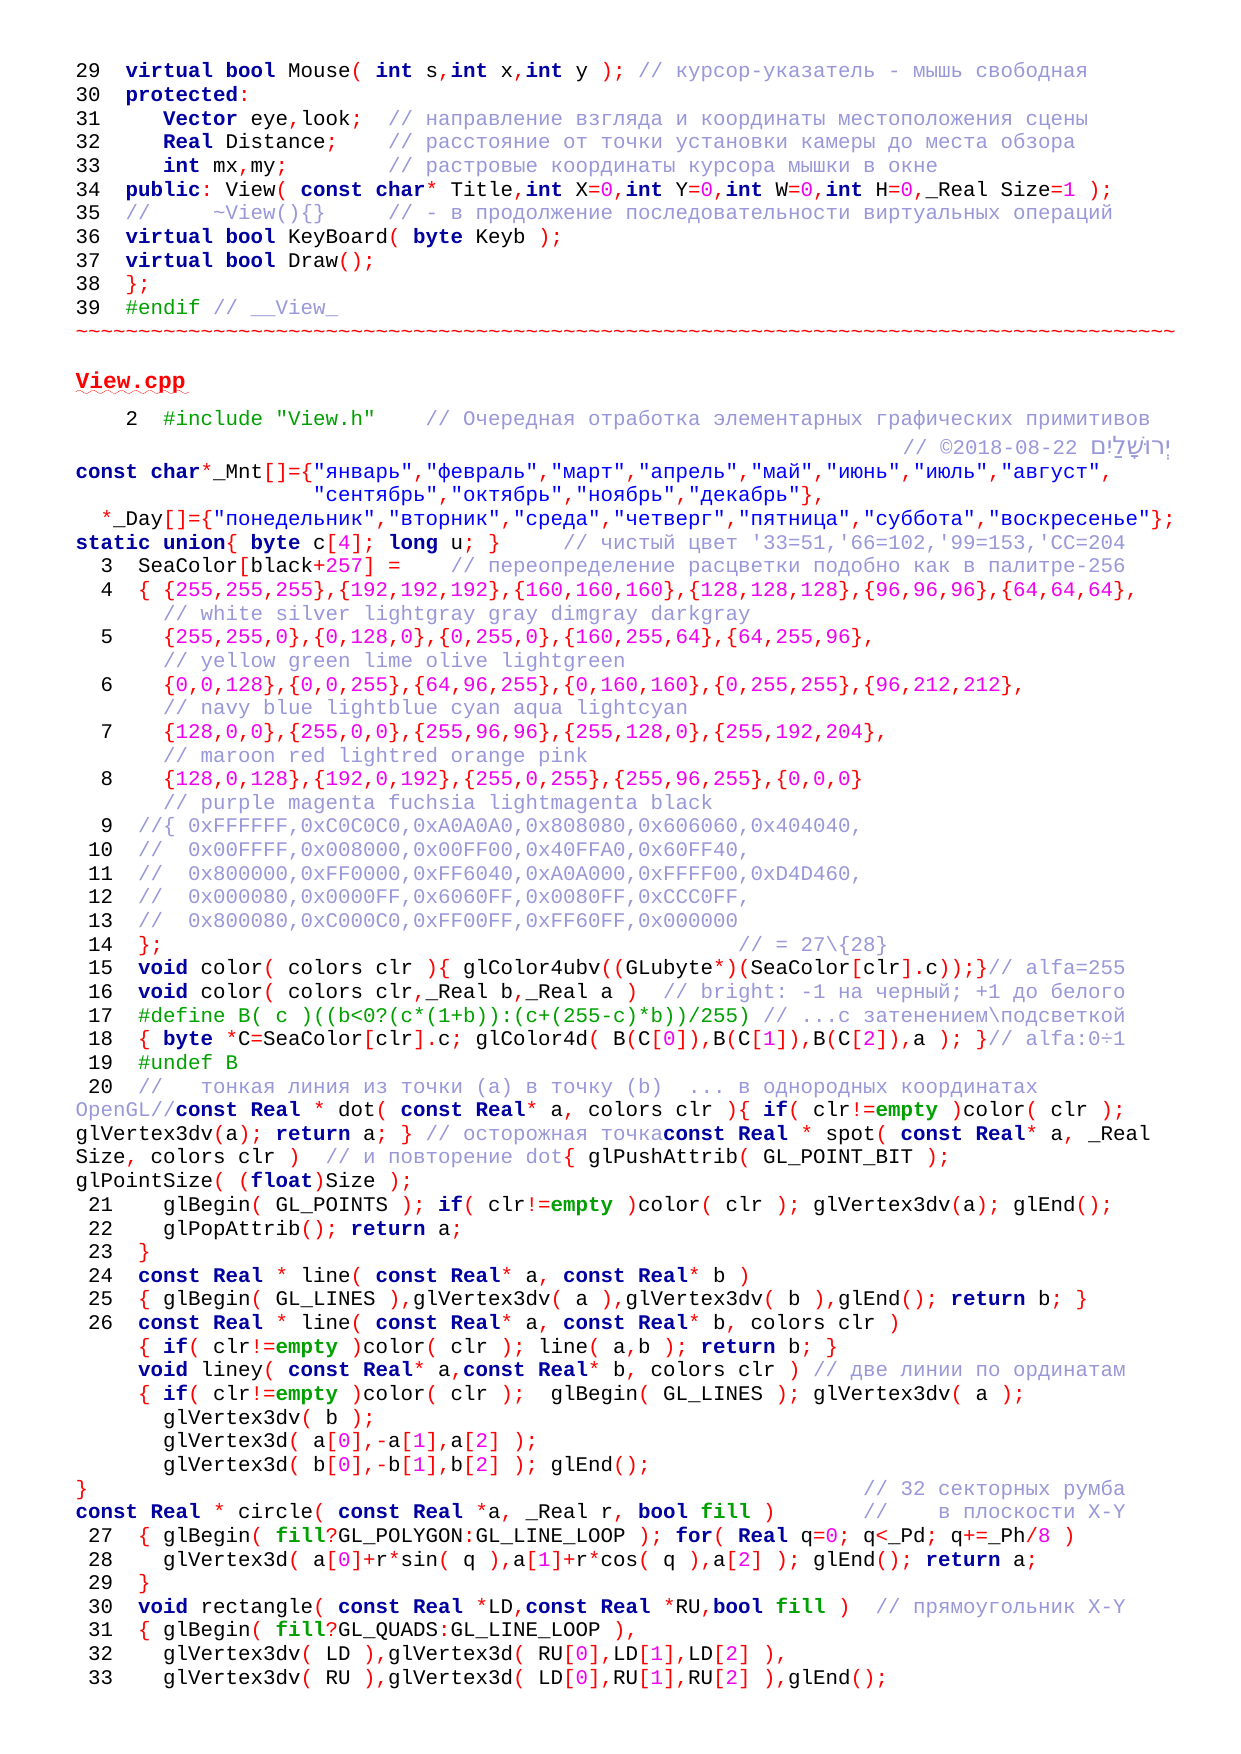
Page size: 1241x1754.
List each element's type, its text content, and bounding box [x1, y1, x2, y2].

subtitle 34 public: View( const char* Title,int X=0,int Y=0,int W=0,int H=0,_Real Size=1 ); [688, 179, 775, 202]
subtitle 18 { byte *C=SeaColor[clr].c; glColor4d( B(C[0]),B(C[1]),B(C[2]),a ); }// alfa:0÷1 [938, 1028, 1181, 1052]
subtitle { if( clr!=empty )color( clr ); glBegin( GL_LINES ); glVertex3dv( a ); [250, 1383, 363, 1407]
subtitle 30 void rectangle( const Real *LD,const Real *RU,bool fill ) // прямоугольник X-Y [75, 1596, 200, 1619]
subtitle 11 // 0x800000,0xFF0000,0xFF6040,0xA0A000,0xFFFF00,0xD4D460, [75, 863, 1181, 886]
subtitle 35 // ~View(){} // - в продолжение последовательности виртуальных операций [75, 202, 1181, 226]
subtitle 36 virtual bool KeyBoard( byte Keyb ); [388, 226, 475, 250]
subtitle glVertex3d( b[0],-b[1],b[2] ); glEnd(); [463, 1454, 550, 1478]
subtitle 34 public: View( const char* Title,int X=0,int Y=0,int W=0,int H=0,_Real Size=1 ); [588, 179, 675, 202]
subtitle 4 { {255,255,255},{192,192,192},{160,160,160},{128,128,128},{96,96,96},{64,64,64}, [75, 579, 1181, 603]
subtitle 27 { glBegin( fill?GL_POLYGON:GL_LINE_LOOP ); for( Real q=0; q<_Pd; q+=_Ph/8 ) [75, 1525, 163, 1548]
subtitle 34 public: View( const char* Title,int X=0,int Y=0,int W=0,int H=0,_Real Size=1 ); [1050, 179, 1181, 202]
subtitle 24 const Real * line( const Real* a, const Real* b ) [350, 1265, 525, 1288]
subtitle glVertex3d( b[0],-b[1],b[2] ); glEnd(); [75, 1454, 163, 1478]
subtitle static union{ byte c[4]; long u; } // чистый цвет '33=51,'66=102,'99=153,'CC=204 [75, 532, 313, 555]
subtitle 29 virtual bool Mouse( int s,int x,int y ); // курсор-указатель - мышь свободная [600, 61, 1181, 84]
subtitle void liney( const Real* a,const Real* b, colors clr ) // две линии по ординатам [263, 1359, 438, 1383]
subtitle 3 SeaColor[black+257] = // переопределение расцветки подобно как в палитре-256 [313, 555, 1181, 579]
subtitle 29 virtual bool Mouse( int s,int x,int y ); // курсор-указатель - мышь свободная [350, 61, 425, 84]
subtitle 7 {128,0,0},{255,0,0},{255,96,96},{255,128,0},{255,192,204}, [75, 721, 1181, 744]
subtitle { if( clr!=empty )color( clr ); glBegin( GL_LINES ); glVertex3dv( a ); [1000, 1383, 1181, 1407]
subtitle "сентябрь","октябрь","ноябрь","декабрь"}, [75, 484, 1181, 508]
subtitle 32 glVertex3dv( LD ),glVertex3d( RU[0],LD[1],LD[2] ), [563, 1643, 613, 1667]
subtitle 34 public: View( const char* Title,int X=0,int Y=0,int W=0,int H=0,_Real Size=1 ); [275, 179, 450, 202]
subtitle 32 glVertex3dv( LD ),glVertex3d( RU[0],LD[1],LD[2] ), [75, 1643, 163, 1667]
subtitle 8 {128,0,128},{192,0,192},{255,0,255},{255,96,255},{0,0,0} [75, 768, 1181, 792]
subtitle 24 const Real * line( const Real* a, const Real* b ) [738, 1265, 1181, 1288]
subtitle *_Day[]={"понедельник","вторник","среда","четверг","пятница","суббота","воскресенье"}; [163, 508, 1181, 532]
subtitle 26 const Real * line( const Real* a, const Real* b, colors clr ) [888, 1312, 1181, 1336]
subtitle 21 glBegin( GL_POINTS ); if( clr!=empty )color( clr ); glVertex3dv(a); glEnd(); [75, 1194, 163, 1217]
subtitle const Real * circle( const Real *a, _Real r, bool fill ) // в плоскости X-Y [313, 1501, 488, 1525]
subtitle static union{ byte c[4]; long u; } // чистый цвет '33=51,'66=102,'99=153,'CC=204 [463, 532, 1181, 555]
subtitle const Real * circle( const Real *a, _Real r, bool fill ) // в плоскости X-Y [613, 1501, 1181, 1525]
subtitle } // 32 секторных румба [75, 1478, 1181, 1501]
subtitle 12 // 0x000080,0x0000FF,0x6060FF,0x0080FF,0xCCC0FF, [75, 886, 1181, 910]
subtitle const Real * circle( const Real *a, _Real r, bool fill ) // в плоскости X-Y [75, 1501, 238, 1525]
subtitle 29 virtual bool Mouse( int s,int x,int y ); // курсор-указатель - мышь свободная [75, 61, 288, 84]
subtitle { if( clr!=empty )color( clr ); line( a,b ); return b; } [250, 1336, 363, 1359]
subtitle 34 public: View( const char* Title,int X=0,int Y=0,int W=0,int H=0,_Real Size=1 ); [788, 179, 875, 202]
subtitle 26 const Real * line( const Real* a, const Real* b, colors clr ) [75, 1312, 300, 1336]
subtitle 21 glBegin( GL_POINTS ); if( clr!=empty )color( clr ); glVertex3dv(a); glEnd(); [1075, 1194, 1181, 1217]
subtitle 27 { glBegin( fill?GL_POLYGON:GL_LINE_LOOP ); for( Real q=0; q<_Pd; q+=_Ph/8 ) [250, 1525, 338, 1548]
subtitle static union{ byte c[4]; long u; } // чистый цвет '33=51,'66=102,'99=153,'CC=204 [325, 532, 450, 555]
subtitle 21 glBegin( GL_POINTS ); if( clr!=empty )color( clr ); glVertex3dv(a); glEnd(); [525, 1194, 638, 1217]
subtitle glVertex3dv( b ); [300, 1407, 325, 1430]
subtitle 19 #undef B [75, 1052, 1181, 1076]
subtitle 5 {255,255,0},{0,128,0},{0,255,0},{160,255,64},{64,255,96}, [75, 626, 1181, 650]
subtitle 18 { byte *C=SeaColor[clr].c; glColor4d( B(C[0]),B(C[1]),B(C[2]),a ); }// alfa:0÷1 [75, 1028, 238, 1052]
subtitle // yellow green lime olive lightgreen [75, 650, 1181, 674]
subtitle 30 protected: [75, 84, 1181, 108]
subtitle 13 // 0x800080,0xC000C0,0xFF00FF,0xFF60FF,0x000000 [75, 910, 1181, 934]
subtitle { if( clr!=empty )color( clr ); line( a,b ); return b; } [75, 1336, 213, 1359]
subtitle 30 void rectangle( const Real *LD,const Real *RU,bool fill ) // прямоугольник X-Y [513, 1596, 675, 1619]
subtitle 32 glVertex3dv( LD ),glVertex3d( RU[0],LD[1],LD[2] ), [713, 1643, 1181, 1667]
subtitle 2 #include "View.h" // Очередная отработка элементарных графических примитивов [75, 408, 1181, 431]
subtitle void liney( const Real* a,const Real* b, colors clr ) // две линии по ординатам [75, 1359, 200, 1383]
subtitle // maroon red lightred orange pink [75, 744, 1181, 768]
subtitle glVertex3d( a[0],-a[1],a[2] ); [288, 1430, 313, 1454]
subtitle 33 glVertex3dv( RU ),glVertex3d( LD[0],RU[1],RU[2] ),glEnd(); [713, 1667, 788, 1690]
subtitle 26 const Real * line( const Real* a, const Real* b, colors clr ) [538, 1312, 713, 1336]
subtitle 24 const Real * line( const Real* a, const Real* b ) [538, 1265, 713, 1288]
subtitle glVertex3d( a[0],-a[1],a[2] ); [463, 1430, 1181, 1454]
subtitle 34 public: View( const char* Title,int X=0,int Y=0,int W=0,int H=0,_Real Size=1 ); [75, 179, 225, 202]
subtitle 14 }; // = 27\{28} [75, 934, 1181, 957]
subtitle glVertex3d( b[0],-b[1],b[2] ); glEnd(); [613, 1454, 1181, 1478]
subtitle 25 { glBegin( GL_LINES ),glVertex3dv( a ),glVertex3dv( b ),glEnd(); return b; } [75, 1288, 1181, 1312]
subtitle 29 } [75, 1572, 1181, 1596]
subtitle 22 glPopAttrib(); return a; [75, 1217, 1181, 1241]
subtitle 15 void color( colors clr ){ glColor4ubv((GLubyte*)(SeaColor[clr].c));}// alfa=255 [75, 957, 1181, 981]
text ~~~~~~~~~~~~~~~~~~~~~~~~~~~~~~~~~~~~~~~~~~~~~~~~~~~~~~~~~~~~~~~~~~~~~~~~~~~~~~~~~~~~~~~~ [75, 321, 1181, 344]
subtitle 10 // 0x00FFFF,0x008000,0x00FF00,0x40FFA0,0x60FF40, [75, 839, 1181, 863]
subtitle 31 Vector eye,look; // направление взгляда и координаты местоположения сцены [75, 108, 250, 131]
subtitle 31 Vector eye,look; // направление взгляда и координаты местоположения сцены [350, 108, 1181, 131]
subtitle 31 { glBegin( fill?GL_QUADS:GL_LINE_LOOP ), [75, 1619, 1181, 1643]
subtitle glVertex3d( b[0],-b[1],b[2] ); glEnd(); [325, 1454, 388, 1478]
subtitle glVertex3d( a[0],-a[1],a[2] ); [325, 1430, 388, 1454]
subtitle 16 void color( colors clr,_Real b,_Real a ) // bright: -1 на черный; +1 до белого [625, 981, 1181, 1005]
subtitle // white silver lightgray gray dimgray darkgray [75, 603, 1181, 626]
subtitle // ©2018-08-22 ‏יְרוּשָׁלַיִם [75, 431, 1181, 461]
subtitle const char*_Mnt[]={"январь","февраль","март","апрель","май","июнь","июль","август", [75, 461, 213, 484]
subtitle 37 virtual bool Draw(); [338, 250, 1181, 273]
subtitle 32 Real Distance; // расстояние от точки установки камеры до места обзора [75, 131, 225, 155]
subtitle 20 // тонкая линия из точки (a) в точку (b) ... в однородных координатах OpenGL//const Real * dot( const Real* a, colors clr ){ if( clr!=empty )color( clr ); glVertex3dv(a); return a; } // осторожная точкаconst Real * spot( const Real* a, _Real Size, colors clr ) // и повторение dot{ glPushAttrib( GL_POINT_BIT ); glPointSize( (float)Size ); [75, 1076, 1181, 1194]
subtitle 36 virtual bool KeyBoard( byte Keyb ); [538, 226, 1181, 250]
subtitle glVertex3dv( b ); [350, 1407, 1181, 1430]
subtitle 38 }; [75, 273, 1181, 297]
subtitle void liney( const Real* a,const Real* b, colors clr ) // две линии по ординатам [788, 1359, 1181, 1383]
subtitle 32 Real Distance; // расстояние от точки установки камеры до места обзора [325, 131, 1181, 155]
subtitle void liney( const Real* a,const Real* b, colors clr ) // две линии по ординатам [450, 1359, 613, 1383]
subtitle View.cpp [75, 369, 1181, 395]
subtitle 16 void color( colors clr,_Real b,_Real a ) // bright: -1 на черный; +1 до белого [75, 981, 200, 1005]
subtitle 23 } [75, 1241, 1181, 1265]
subtitle glVertex3d( a[0],-a[1],a[2] ); [75, 1430, 163, 1454]
subtitle 33 int mx,my; // растровые координаты курсора мышки в окне [75, 155, 213, 179]
subtitle glVertex3d( a[0],-a[1],a[2] ); [400, 1430, 450, 1454]
subtitle 27 { glBegin( fill?GL_POLYGON:GL_LINE_LOOP ); for( Real q=0; q<_Pd; q+=_Ph/8 ) [1025, 1525, 1181, 1548]
subtitle 6 {0,0,128},{0,0,255},{64,96,255},{0,160,160},{0,255,255},{96,212,212}, [75, 674, 1181, 697]
subtitle glVertex3d( b[0],-b[1],b[2] ); glEnd(); [400, 1454, 450, 1478]
subtitle const char*_Mnt[]={"январь","февраль","март","апрель","май","июнь","июль","август", [263, 461, 1181, 484]
subtitle 30 void rectangle( const Real *LD,const Real *RU,bool fill ) // прямоугольник X-Y [700, 1596, 1181, 1619]
subtitle { if( clr!=empty )color( clr ); line( a,b ); return b; } [800, 1336, 1181, 1359]
subtitle { if( clr!=empty )color( clr ); glBegin( GL_LINES ); glVertex3dv( a ); [75, 1383, 213, 1407]
subtitle 28 glVertex3d( a[0]+r*sin( q ),a[1]+r*cos( q ),a[2] ); glEnd(); return a; [75, 1548, 1181, 1572]
subtitle 17 #define B( c )((b<0?(c*(1+b)):(c+(255-c)*b))/255) // ...с затенением\подсветкой [75, 1005, 1181, 1028]
subtitle 21 glBegin( GL_POINTS ); if( clr!=empty )color( clr ); glVertex3dv(a); glEnd(); [400, 1194, 488, 1217]
subtitle 37 virtual bool Draw(); [75, 250, 288, 273]
subtitle glVertex3dv( b ); [75, 1407, 163, 1430]
subtitle 27 { glBegin( fill?GL_POLYGON:GL_LINE_LOOP ); for( Real q=0; q<_Pd; q+=_Ph/8 ) [638, 1525, 800, 1548]
subtitle 32 glVertex3dv( LD ),glVertex3d( RU[0],LD[1],LD[2] ), [638, 1643, 688, 1667]
subtitle 33 int mx,my; // растровые координаты курсора мышки в окне [275, 155, 1181, 179]
subtitle 36 virtual bool KeyBoard( byte Keyb ); [75, 226, 288, 250]
subtitle // purple magenta fuchsia lightmagenta black [75, 792, 1181, 816]
subtitle 33 glVertex3dv( RU ),glVertex3d( LD[0],RU[1],RU[2] ),glEnd(); [75, 1667, 163, 1690]
subtitle { if( clr!=empty )color( clr ); line( a,b ); return b; } [663, 1336, 788, 1359]
subtitle 33 glVertex3dv( RU ),glVertex3d( LD[0],RU[1],RU[2] ),glEnd(); [850, 1667, 1181, 1690]
text 39 #endif // __View_ [75, 297, 1181, 321]
subtitle 24 const Real * line( const Real* a, const Real* b ) [75, 1265, 300, 1288]
subtitle 26 const Real * line( const Real* a, const Real* b, colors clr ) [350, 1312, 525, 1336]
subtitle 30 void rectangle( const Real *LD,const Real *RU,bool fill ) // прямоугольник X-Y [313, 1596, 488, 1619]
subtitle 9 //{ 0xFFFFFF,0xC0C0C0,0xA0A0A0,0x808080,0x606060,0x404040, [75, 816, 1181, 839]
subtitle // navy blue lightblue cyan aqua lightcyan [75, 697, 1181, 721]
